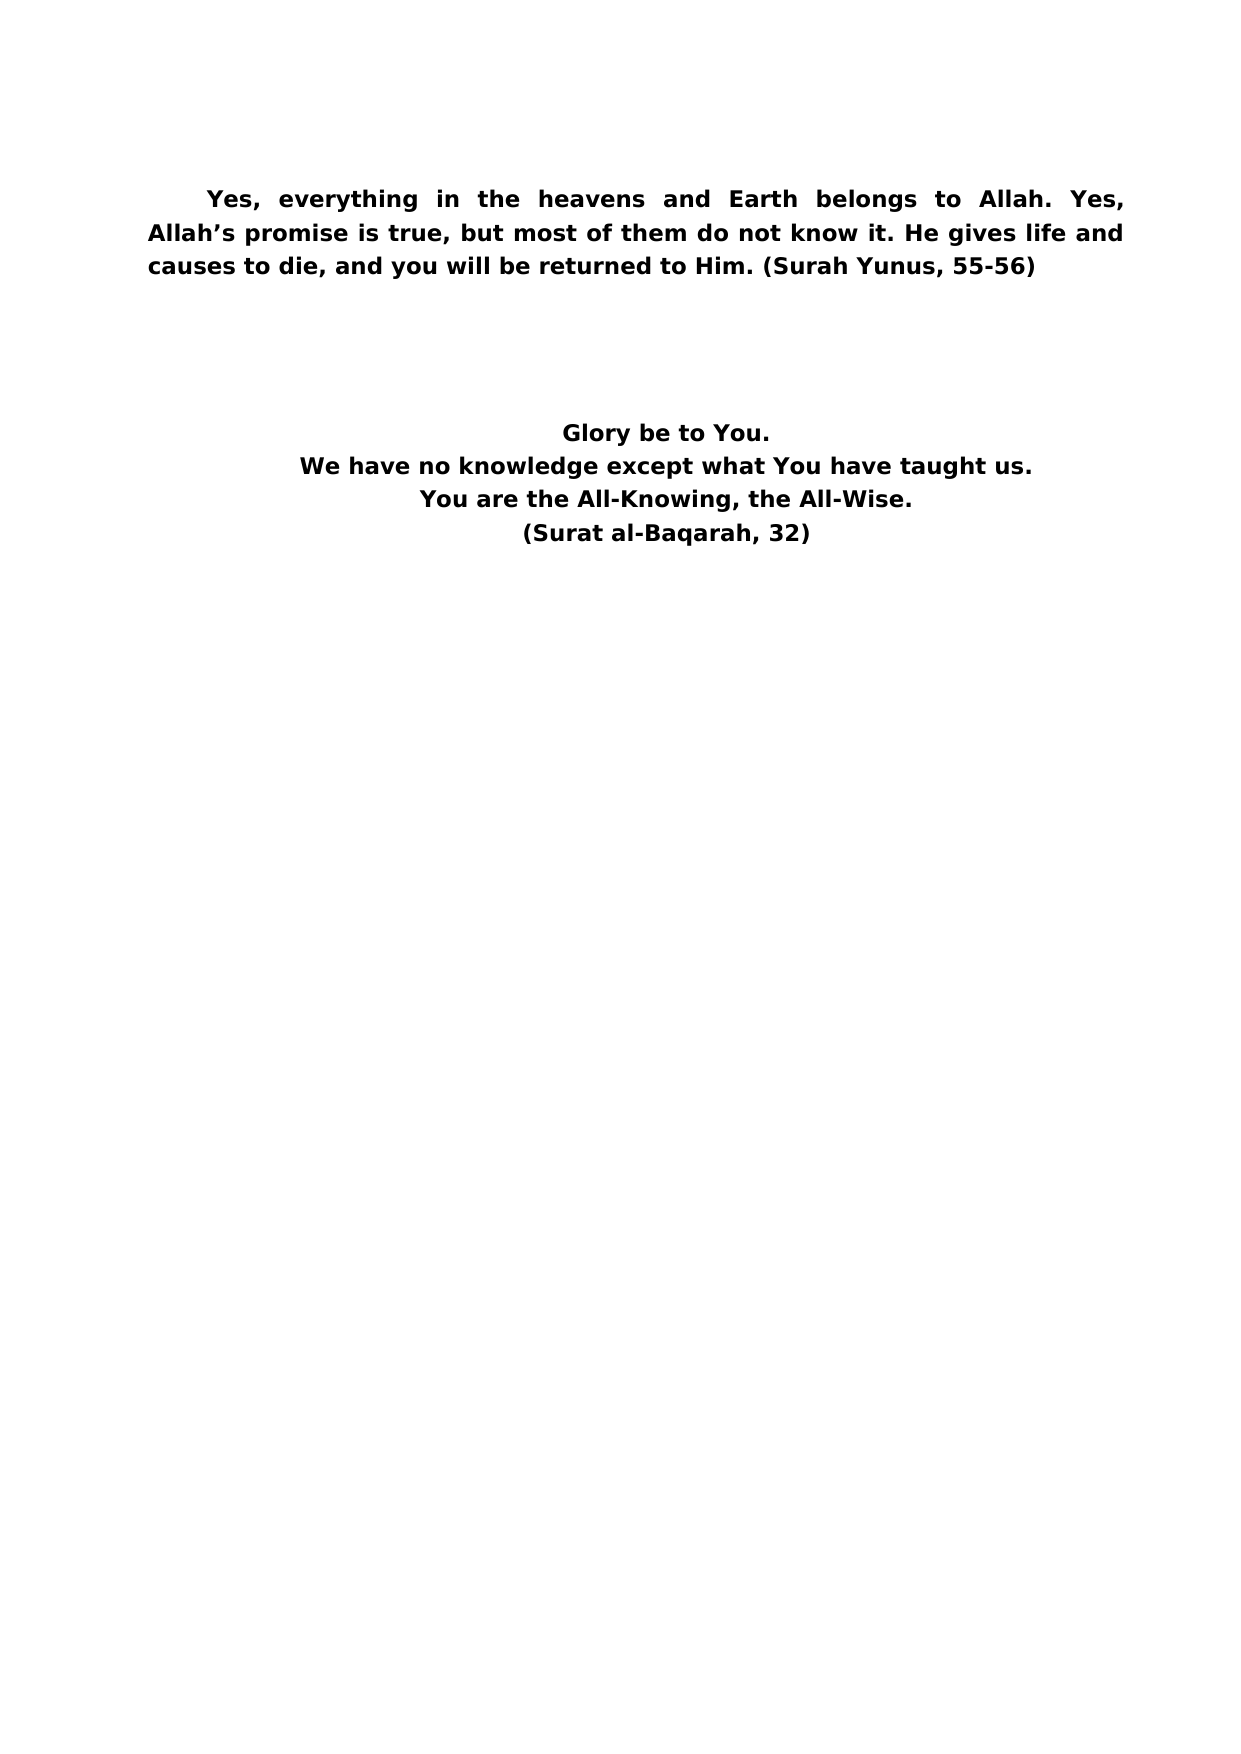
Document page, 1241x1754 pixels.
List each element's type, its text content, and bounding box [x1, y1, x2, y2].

text (Surat al-Baqarah, 32) [148, 514, 1126, 548]
text Glory be to You. [148, 414, 1126, 448]
text You are the All-Knowing, the All-Wise. [148, 481, 1126, 514]
text Yes, everything in the heavens and Earth belongs to Allah. Yes, Allah’s promise is true, but most of them do not know it. He gives life and causes to die, and you will be returned to Him. (Surah Yunus, 55-56) [148, 181, 1126, 281]
text We have no knowledge except what You have taught us. [148, 448, 1126, 481]
